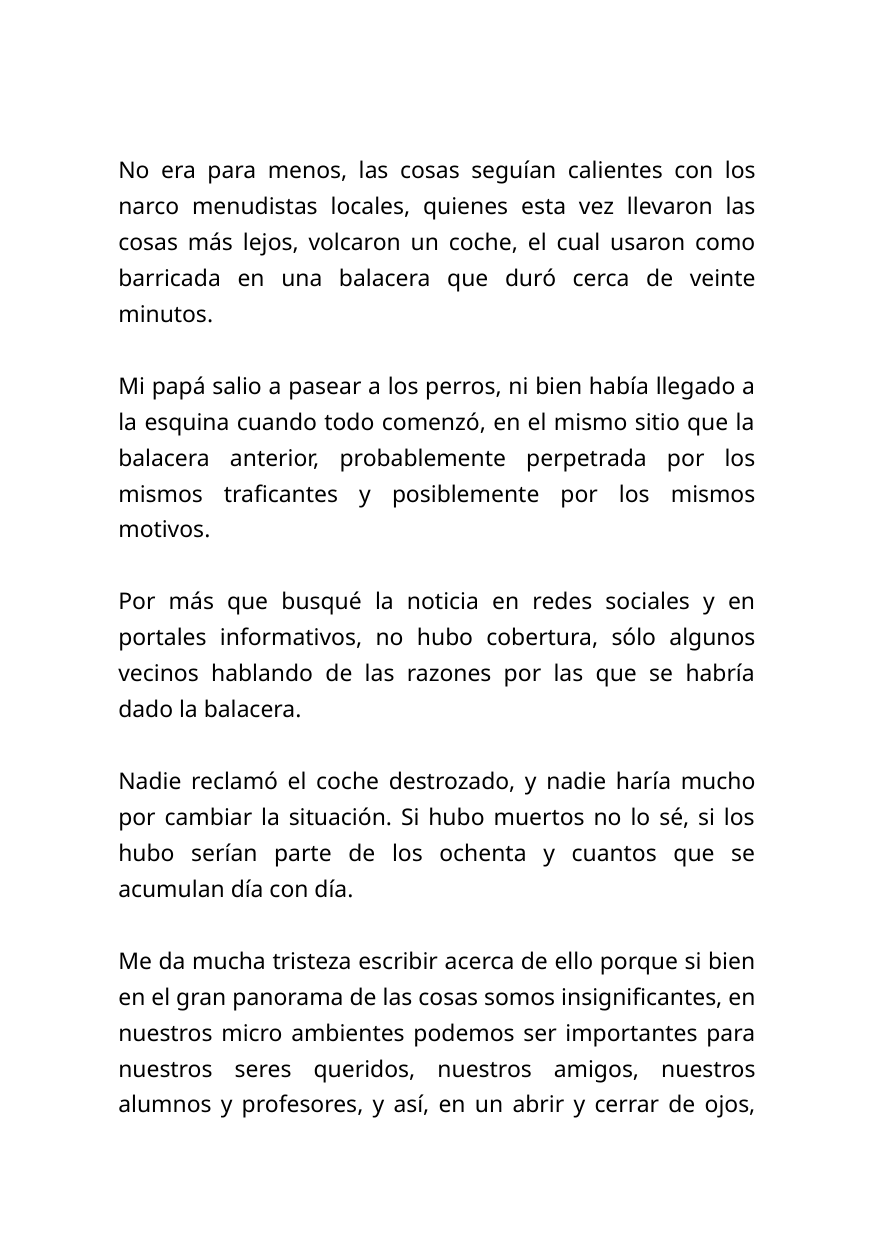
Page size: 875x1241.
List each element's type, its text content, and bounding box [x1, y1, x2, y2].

text Por más que busqué la noticia en redes sociales y en portales informativos, no hubo cobertura, sólo algunos vecinos hablando de las razones por las que se habría dado la balacera. [118, 585, 756, 724]
text No era para menos, las cosas seguían calientes con los narco menudistas locales, quienes esta vez llevaron las cosas más lejos, volcaron un coche, el cual usaron como barricada en una balacera que duró cerca de veinte minutos. [118, 154, 756, 329]
text Nadie reclamó el coche destrozado, y nadie haría mucho por cambiar la situación. Si hubo muertos no lo sé, si los hubo serían parte de los ochenta y cuantos que se acumulan día con día. [118, 765, 756, 904]
text Me da mucha tristeza escribir acerca de ello porque si bien en el gran panorama de las cosas somos insignificantes, en nuestros micro ambientes podemos ser importantes para nuestros seres queridos, nuestros amigos, nuestros alumnos y profesores, y así, en un abrir y cerrar de ojos, [118, 945, 756, 1120]
text Mi papá salio a pasear a los perros, ni bien había llegado a la esquina cuando todo comenzó, en el mismo sitio que la balacera anterior, probablemente perpetrada por los mismos traficantes y posiblemente por los mismos motivos. [118, 370, 756, 545]
